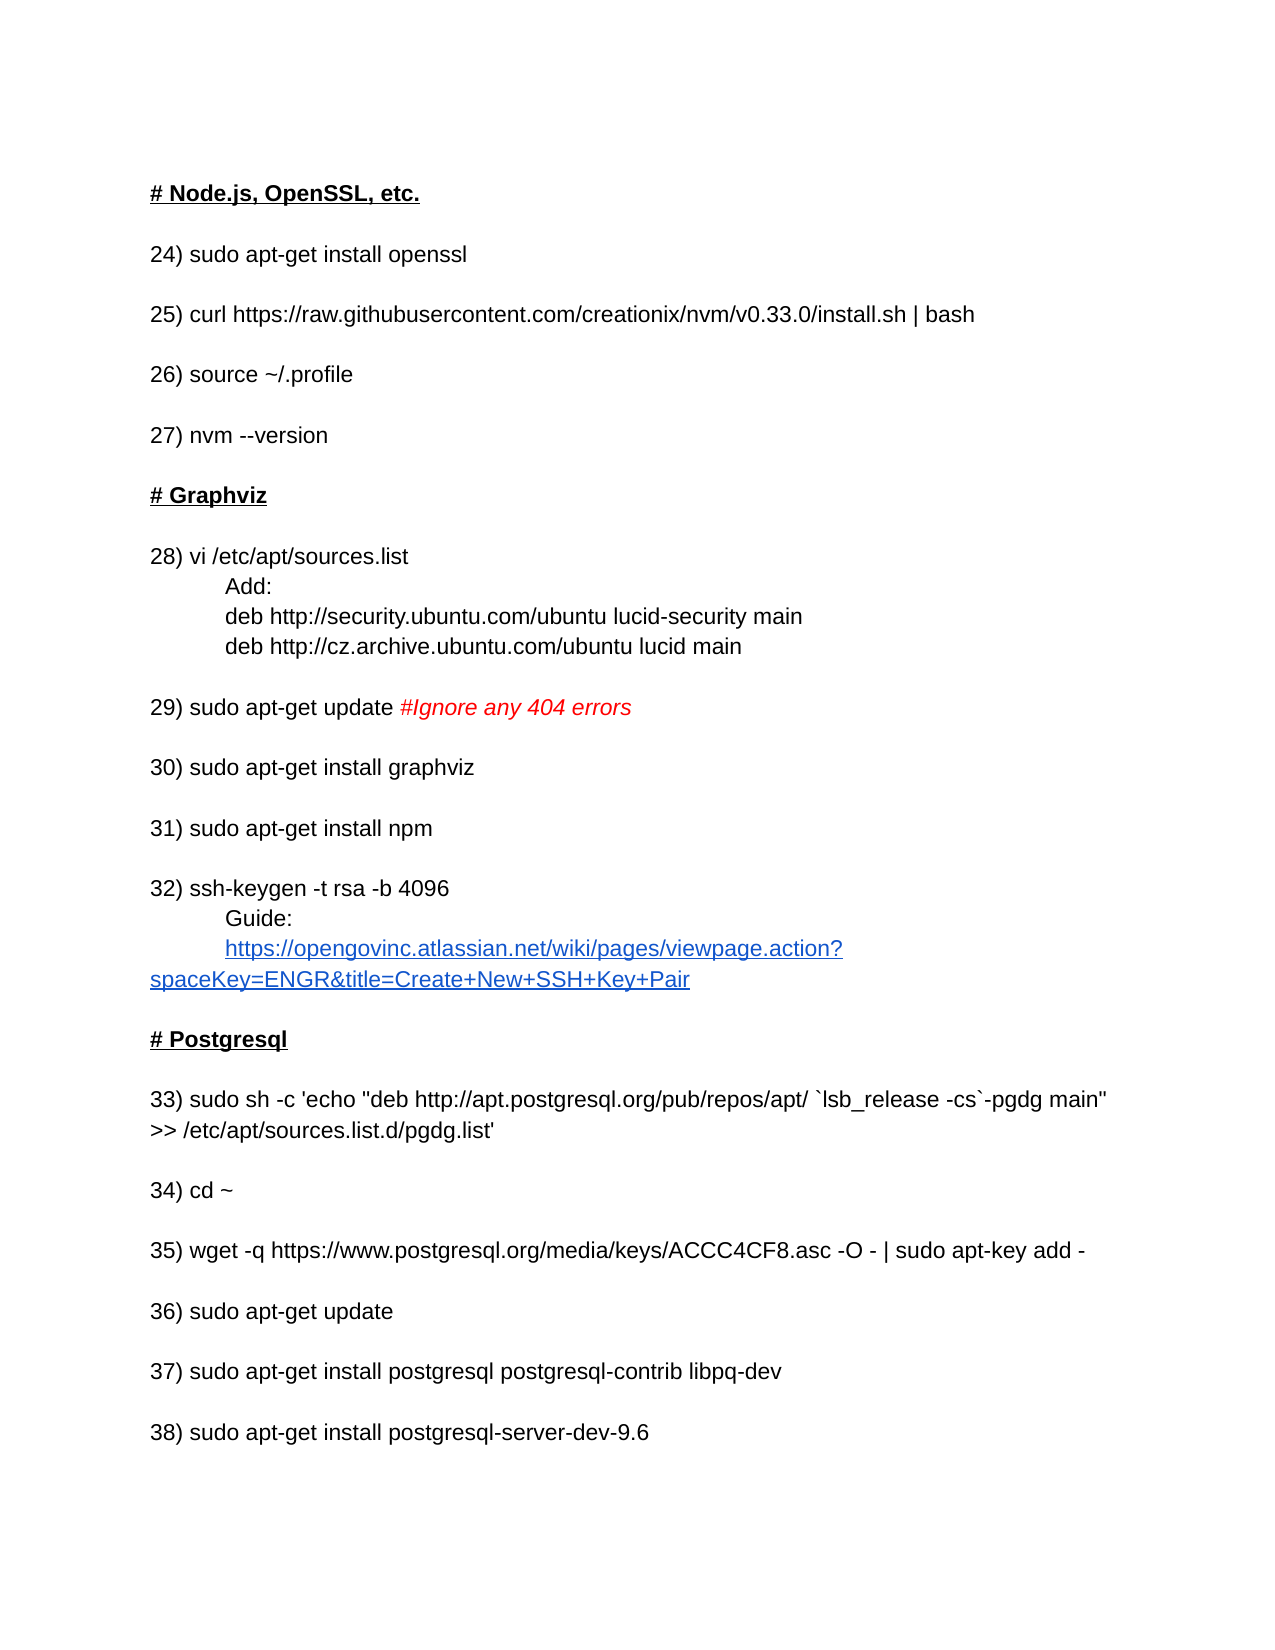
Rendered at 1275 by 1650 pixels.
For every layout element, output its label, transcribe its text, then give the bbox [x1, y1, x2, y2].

text 31) sudo apt-get install npm [150, 814, 1125, 841]
text 34) cd ~ [150, 1177, 1125, 1203]
text 24) sudo apt-get install openssl [150, 241, 1125, 267]
text deb http://cz.archive.ubuntu.com/ubuntu lucid main [225, 633, 1125, 660]
text 32) ssh-keygen -t rsa -b 4096 [150, 875, 1125, 901]
text 30) sudo apt-get install graphviz [150, 754, 1125, 781]
text https://opengovinc.atlassian.net/wiki/pages/viewpage.action?spaceKey=ENGR&title=Create+New+SSH+Key+Pair [150, 935, 1125, 992]
text 25) curl https://raw.githubusercontent.com/creationix/nvm/v0.33.0/install.sh | bash [150, 301, 1125, 327]
text # Graphviz [150, 482, 1125, 509]
text 29) sudo apt-get update #Ignore any 404 errors [150, 694, 1125, 720]
text 33) sudo sh -c 'echo "deb http://apt.postgresql.org/pub/repos/apt/ `lsb_release -cs`-pgdg main" >> /etc/apt/sources.list.d/pgdg.list' [150, 1086, 1125, 1143]
text # Postgresql [150, 1026, 1125, 1052]
text 37) sudo apt-get install postgresql postgresql-contrib libpq-dev [150, 1358, 1125, 1385]
text 26) source ~/.profile [150, 361, 1125, 388]
text Add: [150, 573, 1125, 599]
text 36) sudo apt-get update [150, 1298, 1125, 1324]
text 28) vi /etc/apt/sources.list [150, 543, 1125, 569]
text # Node.js, OpenSSL, etc. [150, 180, 1125, 207]
text 35) wget -q https://www.postgresql.org/media/keys/ACCC4CF8.asc -O - | sudo apt-key add - [150, 1237, 1125, 1264]
text deb http://security.ubuntu.com/ubuntu lucid-security main [150, 603, 1125, 629]
text Guide: [150, 905, 1125, 932]
text 38) sudo apt-get install postgresql-server-dev-9.6 [150, 1419, 1125, 1445]
text 27) nvm --version [150, 422, 1125, 448]
